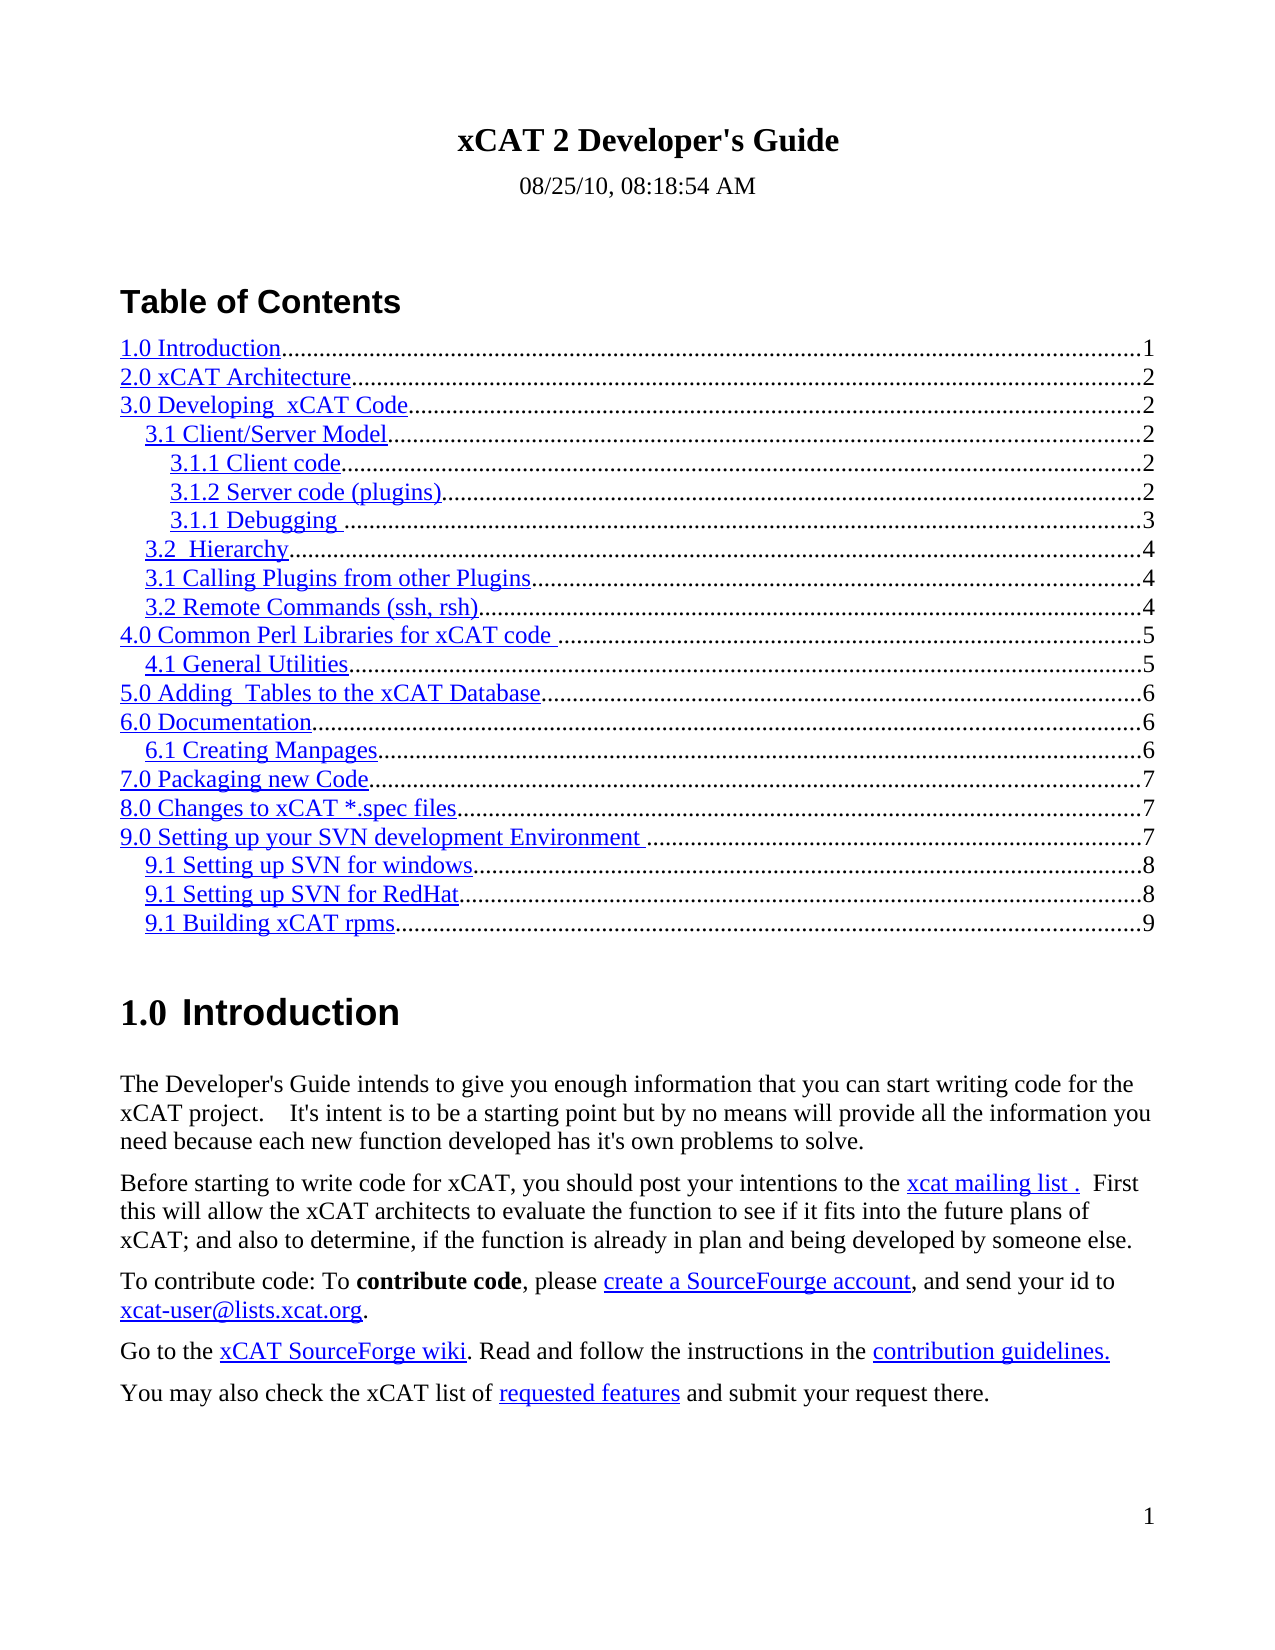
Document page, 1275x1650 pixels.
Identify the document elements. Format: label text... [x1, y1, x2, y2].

text 9.1 Setting up SVN for RedHat 8 [145, 879, 1155, 908]
text You may also check the xCAT list of requested features and submit your request there. [120, 1378, 1155, 1406]
subtitle Introduction [120, 991, 1155, 1034]
text Before starting to write code for xCAT, you should post your intentions to the xcat mailing list . First this will allow the xCAT architects to evaluate the function to see if it fits into the future plans of xCAT; and also to determine, if the function is already in plan and being developed by someone else. [120, 1168, 1155, 1254]
text 6.0 Documentation 6 [120, 707, 1155, 736]
text 3.1 Client/Server Model 2 [145, 419, 1155, 448]
text To contribute code: To contribute code, please create a SourceFourge account, and send your id to xcat-user@lists.xcat.org. [120, 1266, 1155, 1324]
text 3.1 Calling Plugins from other Plugins 4 [145, 563, 1155, 592]
text 9.0 Setting up your SVN development Environment 7 [120, 822, 1155, 851]
text 3.1.2 Server code (plugins) 2 [170, 477, 1155, 506]
text 3.1.1 Client code 2 [170, 448, 1155, 477]
text 6.1 Creating Manpages 6 [145, 736, 1155, 764]
text 4.0 Common Perl Libraries for xCAT code 5 [120, 621, 1155, 649]
text 9.1 Setting up SVN for windows 8 [145, 851, 1155, 879]
text Go to the xCAT SourceForge wiki. Read and follow the instructions in the contribution guidelines. [120, 1336, 1155, 1365]
subtitle Table of Contents [120, 282, 1155, 321]
text 3.2 Remote Commands (ssh, rsh) 4 [145, 592, 1155, 621]
text 7.0 Packaging new Code 7 [120, 764, 1155, 793]
text 9.1 Building xCAT rpms 9 [145, 908, 1155, 937]
text xCAT 2 Developer's Guide [120, 120, 1155, 158]
text 5.0 Adding Tables to the xCAT Database 6 [120, 678, 1155, 707]
text 4.1 General Utilities 5 [145, 649, 1155, 678]
text 3.0 Developing xCAT Code 2 [120, 391, 1155, 419]
text 8.0 Changes to xCAT *.spec files 7 [120, 793, 1155, 822]
text 3.1.1 Debugging 3 [170, 506, 1155, 534]
text 2.0 xCAT Architecture 2 [120, 362, 1155, 391]
text 08/25/10, 08:18:54 AM [120, 171, 1155, 199]
text The Developer's Guide intends to give you enough information that you can start writing code for the xCAT project. It's intent is to be a starting point but by no means will provide all the information you need because each new function developed has it's own problems to solve. [120, 1069, 1155, 1155]
text 3.2 Hierarchy 4 [145, 534, 1155, 563]
text 1.0 Introduction 1 [120, 333, 1155, 362]
